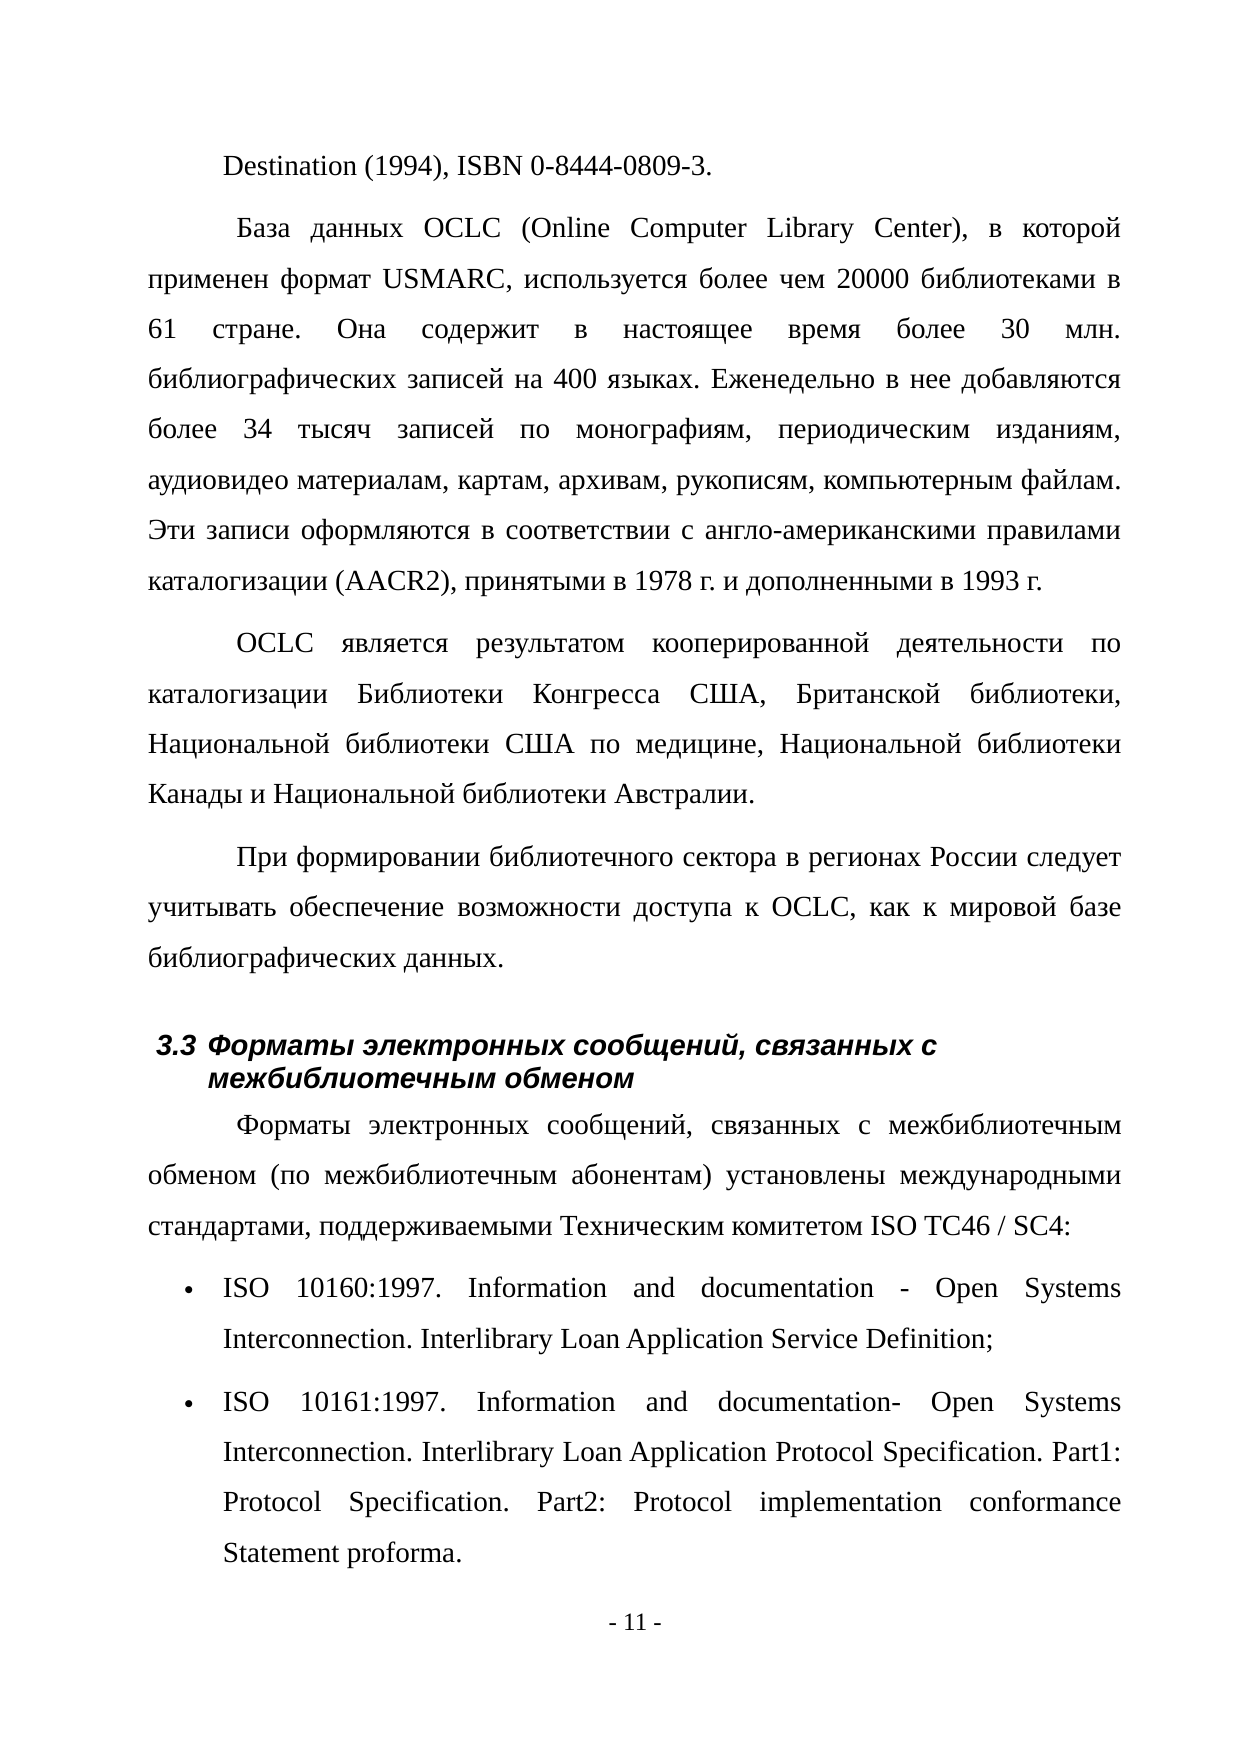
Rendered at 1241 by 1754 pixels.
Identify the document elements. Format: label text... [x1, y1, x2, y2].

text OCLC является результатом кооперированной деятельности по каталогизации Библиотеки Конгресса США, Британской библиотеки, Национальной библиотеки США по медицине, Национальной библиотеки Канады и Национальной библиотеки Австралии. [148, 625, 1122, 810]
subtitle Форматы электронных сообщений, связанных с межбиблиотечным обменом [148, 1028, 1122, 1095]
list Destination (1994), ISBN 0-8444-0809-3. [185, 148, 1122, 181]
list ISO 10161:1997. Information and documentation- Open Systems Interconnection. Interlibrary Loan Application Protocol Specification. Part1: Protocol Specification. Part2: Protocol implementation conformance Statement proforma. [185, 1384, 1122, 1568]
list ISO 10160:1997. Information and documentation - Open Systems Interconnection. Interlibrary Loan Application Service Definition; [185, 1271, 1122, 1354]
text При формировании библиотечного сектора в регионах России следует учитывать обеспечение возможности доступа к OCLC, как к мировой базе библиографических данных. [148, 839, 1122, 973]
text База данных OCLC (Online Computer Library Center), в которой применен формат USMARC, используется более чем 20000 библиотеками в 61 стране. Она содержит в настоящее время более 30 млн. библиографических записей на 400 языках. Еженедельно в нее добавляются более 34 тысяч записей по монографиям, периодическим изданиям, аудиовидео материалам, картам, архивам, рукописям, компьютерным файлам. Эти записи оформляются в соответствии с англо-американскими правилами каталогизации (AACR2), принятыми в 1978 г. и дополненными в 1993 г. [148, 210, 1122, 596]
text Форматы электронных сообщений, связанных с межбиблиотечным обменом (по межбиблиотечным абонентам) установлены международными стандартами, поддерживаемыми Техническим комитетом ISO TC46 / SC4: [148, 1107, 1122, 1241]
